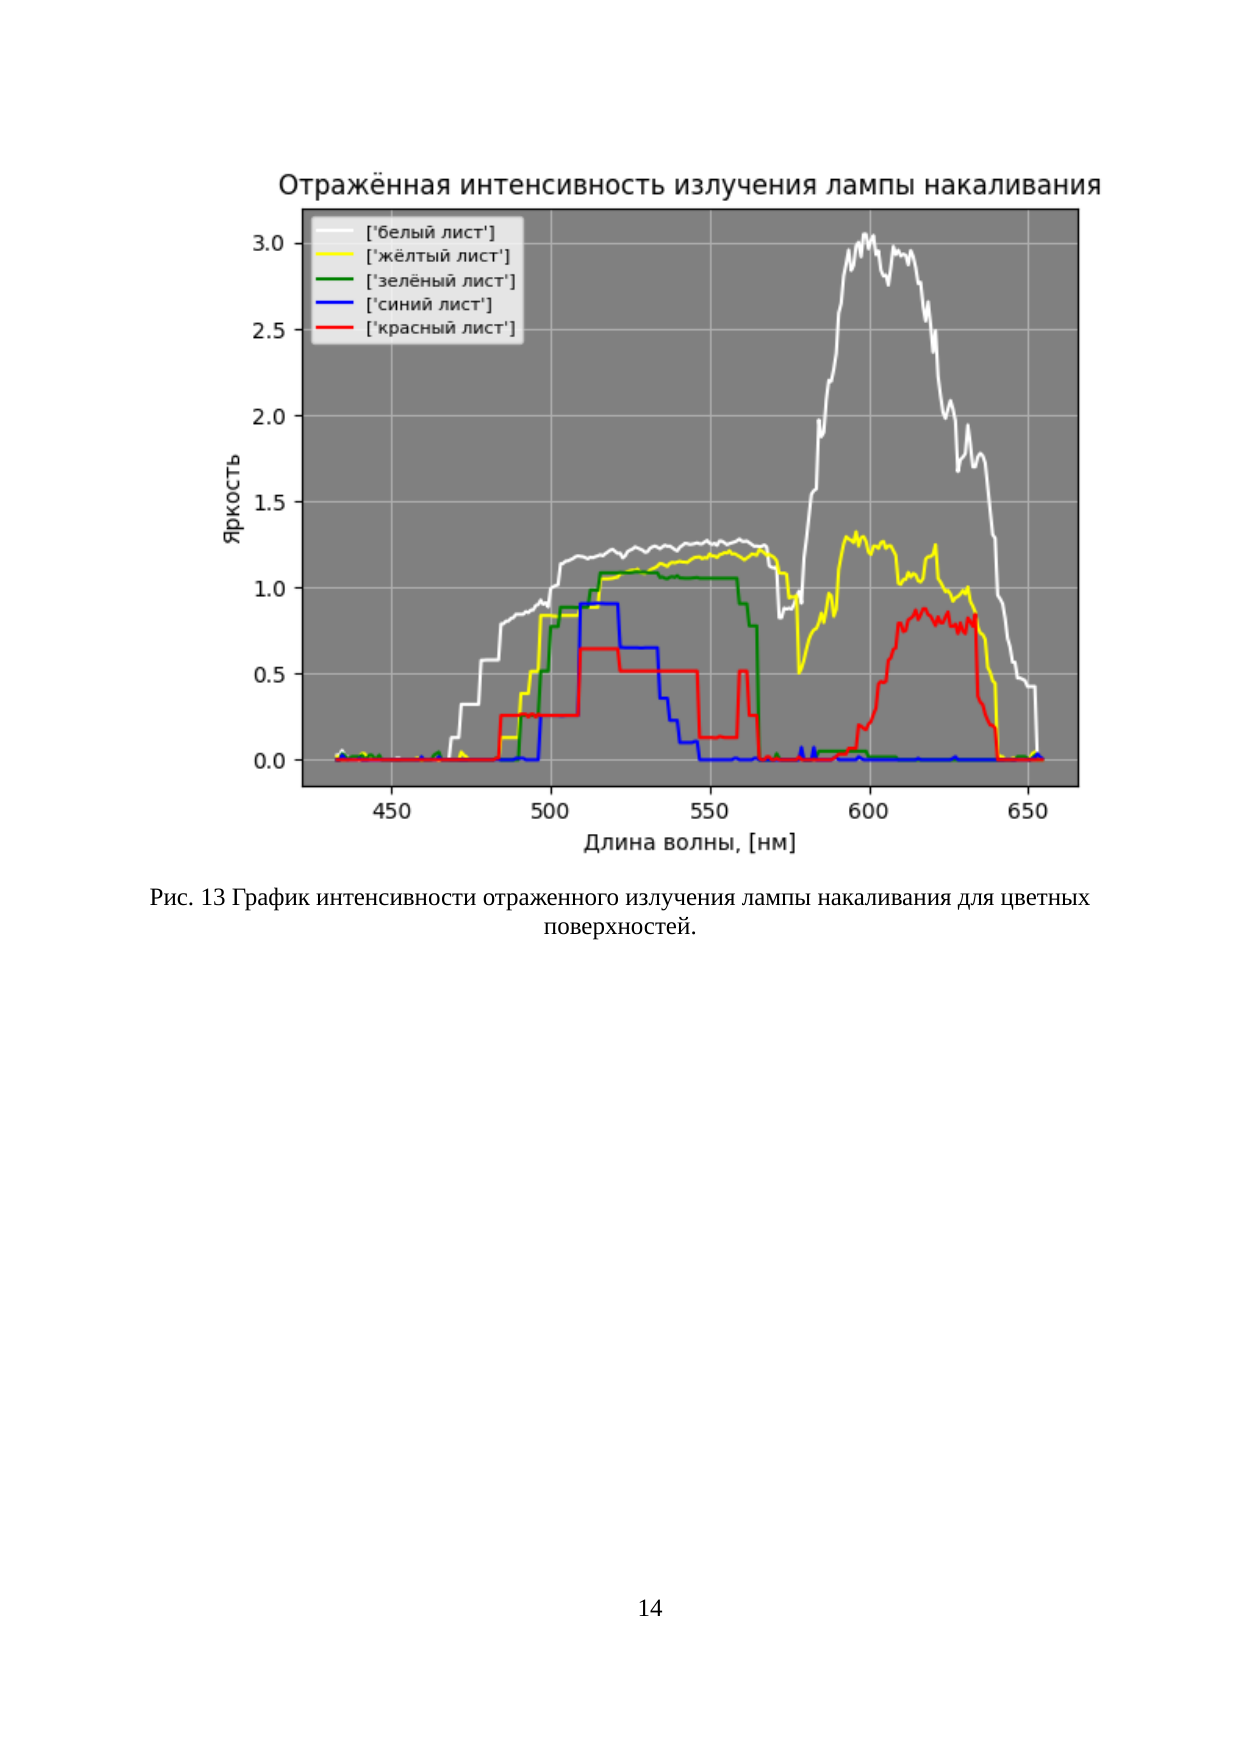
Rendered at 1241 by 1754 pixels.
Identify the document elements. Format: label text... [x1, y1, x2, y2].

text Рис. 13 График интенсивности отраженного излучения лампы накаливания для цветных поверхностей. [118, 882, 1122, 940]
picture [177, 118, 1178, 869]
